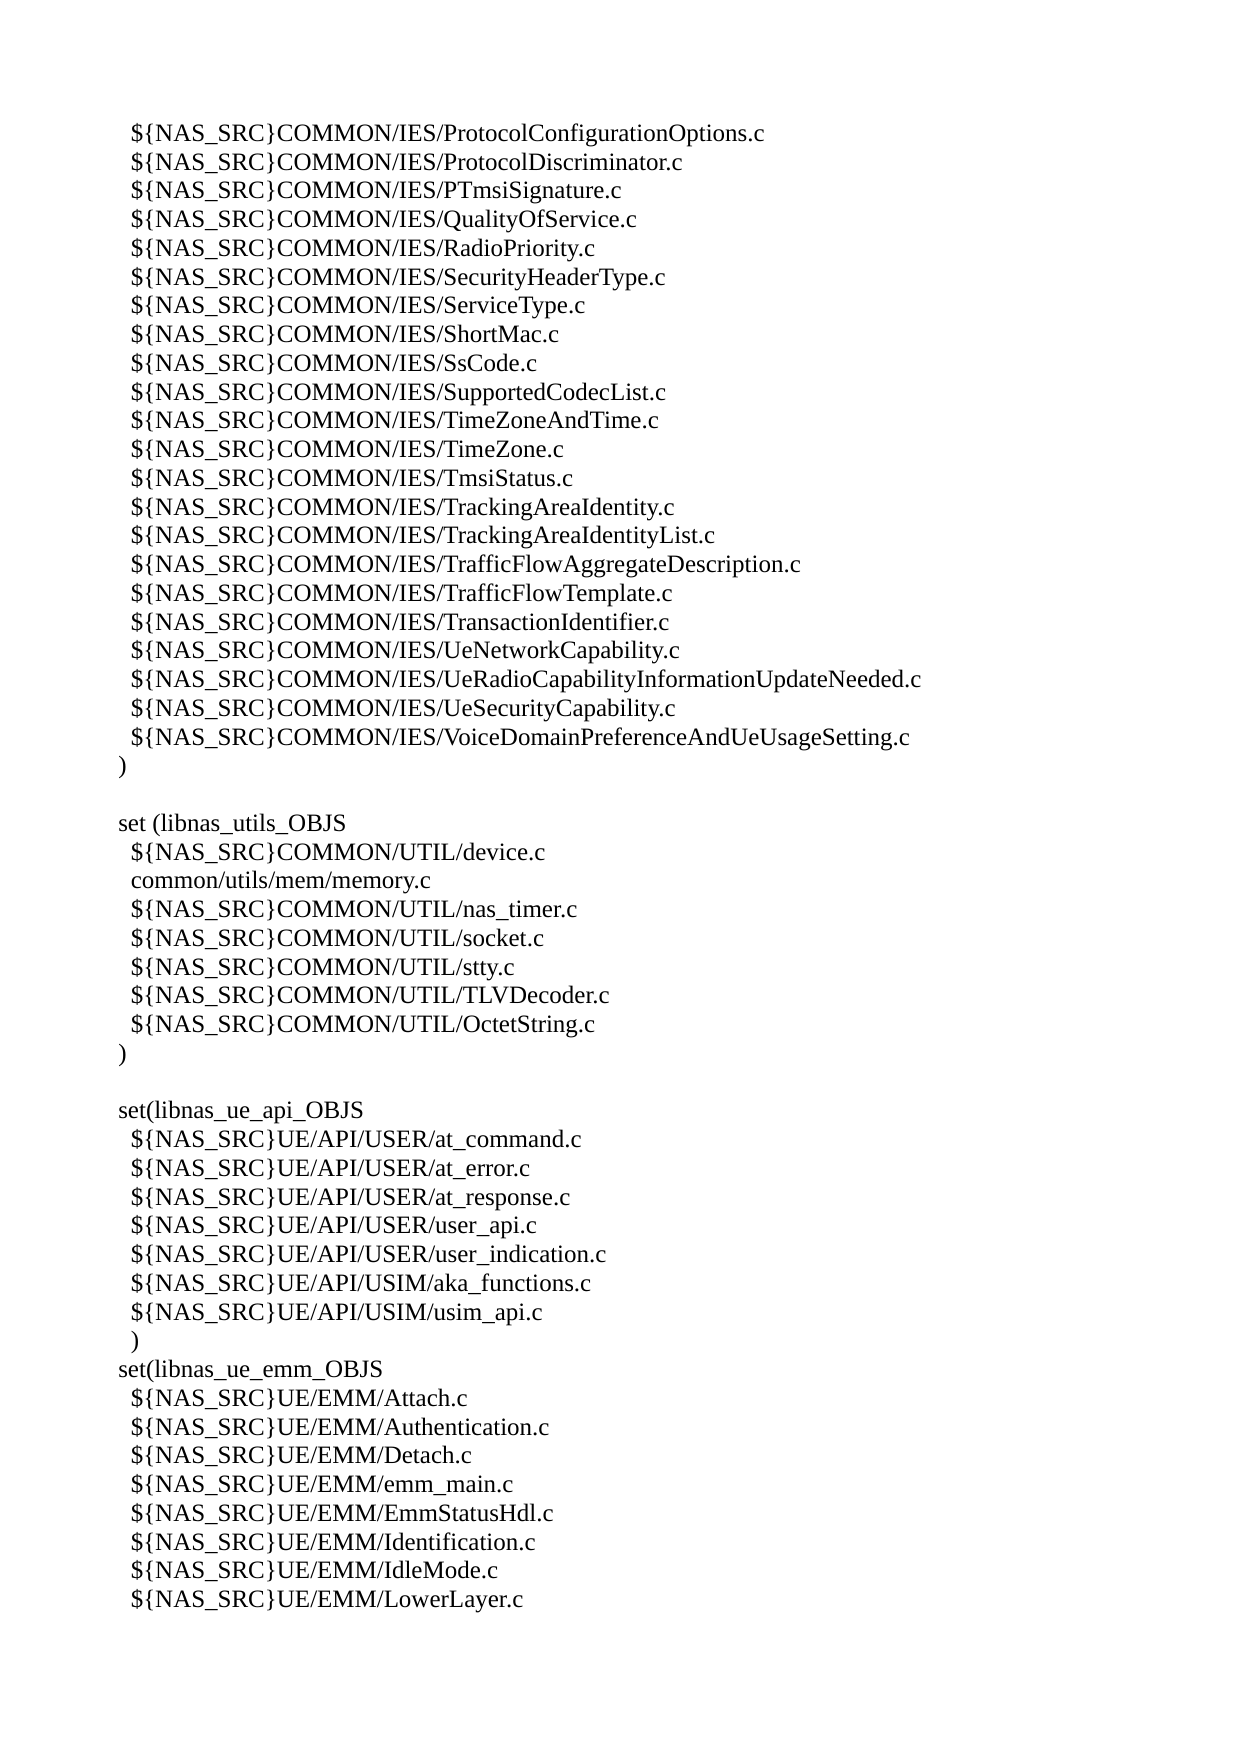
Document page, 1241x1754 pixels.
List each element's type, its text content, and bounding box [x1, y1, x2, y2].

text ${NAS_SRC}COMMON/IES/TrafficFlowTemplate.c [118, 578, 1122, 607]
text ${NAS_SRC}UE/API/USIM/aka_functions.c [118, 1268, 1122, 1297]
text ${NAS_SRC}UE/EMM/Attach.c [118, 1383, 1122, 1412]
text ${NAS_SRC}COMMON/IES/TimeZone.c [118, 434, 1122, 463]
text ${NAS_SRC}UE/API/USER/at_error.c [118, 1153, 1122, 1182]
text ${NAS_SRC}COMMON/IES/ShortMac.c [118, 319, 1122, 348]
text ${NAS_SRC}UE/API/USER/user_indication.c [118, 1239, 1122, 1268]
text ${NAS_SRC}COMMON/IES/TrackingAreaIdentityList.c [118, 521, 1122, 549]
text ${NAS_SRC}COMMON/IES/QualityOfService.c [118, 204, 1122, 233]
text ${NAS_SRC}UE/EMM/Identification.c [118, 1527, 1122, 1556]
text ${NAS_SRC}COMMON/IES/RadioPriority.c [118, 233, 1122, 262]
text ${NAS_SRC}UE/EMM/IdleMode.c [118, 1556, 1122, 1584]
text ) [118, 1326, 1122, 1354]
text ${NAS_SRC}COMMON/IES/TimeZoneAndTime.c [118, 406, 1122, 434]
text ${NAS_SRC}COMMON/IES/TrafficFlowAggregateDescription.c [118, 549, 1122, 578]
text ${NAS_SRC}COMMON/IES/TransactionIdentifier.c [118, 607, 1122, 636]
text ${NAS_SRC}COMMON/UTIL/TLVDecoder.c [118, 981, 1122, 1009]
text ${NAS_SRC}COMMON/IES/TmsiStatus.c [118, 463, 1122, 492]
text ${NAS_SRC}COMMON/IES/VoiceDomainPreferenceAndUeUsageSetting.c [118, 722, 1122, 751]
text ${NAS_SRC}COMMON/UTIL/OctetString.c [118, 1009, 1122, 1038]
text ${NAS_SRC}COMMON/IES/UeRadioCapabilityInformationUpdateNeeded.c [118, 664, 1122, 693]
text ${NAS_SRC}UE/API/USER/user_api.c [118, 1211, 1122, 1239]
text ${NAS_SRC}COMMON/IES/UeSecurityCapability.c [118, 693, 1122, 722]
text ${NAS_SRC}UE/API/USIM/usim_api.c [118, 1297, 1122, 1326]
text ${NAS_SRC}COMMON/IES/SecurityHeaderType.c [118, 262, 1122, 291]
text ) [118, 1038, 1122, 1067]
text ${NAS_SRC}COMMON/IES/SsCode.c [118, 348, 1122, 377]
text set(libnas_ue_api_OBJS [118, 1096, 1122, 1124]
text ${NAS_SRC}COMMON/UTIL/socket.c [118, 923, 1122, 952]
text ${NAS_SRC}UE/EMM/EmmStatusHdl.c [118, 1498, 1122, 1527]
text ${NAS_SRC}UE/API/USER/at_response.c [118, 1182, 1122, 1211]
text ${NAS_SRC}UE/EMM/emm_main.c [118, 1469, 1122, 1498]
text ${NAS_SRC}COMMON/IES/ProtocolDiscriminator.c [118, 147, 1122, 176]
text ) [118, 751, 1122, 779]
text ${NAS_SRC}COMMON/UTIL/nas_timer.c [118, 894, 1122, 923]
text ${NAS_SRC}UE/EMM/LowerLayer.c [118, 1584, 1122, 1613]
text ${NAS_SRC}COMMON/IES/ProtocolConfigurationOptions.c [118, 118, 1122, 147]
text ${NAS_SRC}COMMON/IES/UeNetworkCapability.c [118, 636, 1122, 664]
text ${NAS_SRC}COMMON/IES/ServiceType.c [118, 291, 1122, 319]
text ${NAS_SRC}COMMON/IES/PTmsiSignature.c [118, 176, 1122, 204]
text ${NAS_SRC}UE/API/USER/at_command.c [118, 1124, 1122, 1153]
text common/utils/mem/memory.c [118, 866, 1122, 894]
text ${NAS_SRC}COMMON/IES/TrackingAreaIdentity.c [118, 492, 1122, 521]
text ${NAS_SRC}COMMON/UTIL/stty.c [118, 952, 1122, 981]
text ${NAS_SRC}COMMON/UTIL/device.c [118, 837, 1122, 866]
text set (libnas_utils_OBJS [118, 808, 1122, 837]
text set(libnas_ue_emm_OBJS [118, 1354, 1122, 1383]
text ${NAS_SRC}COMMON/IES/SupportedCodecList.c [118, 377, 1122, 406]
text ${NAS_SRC}UE/EMM/Detach.c [118, 1441, 1122, 1469]
text ${NAS_SRC}UE/EMM/Authentication.c [118, 1412, 1122, 1441]
